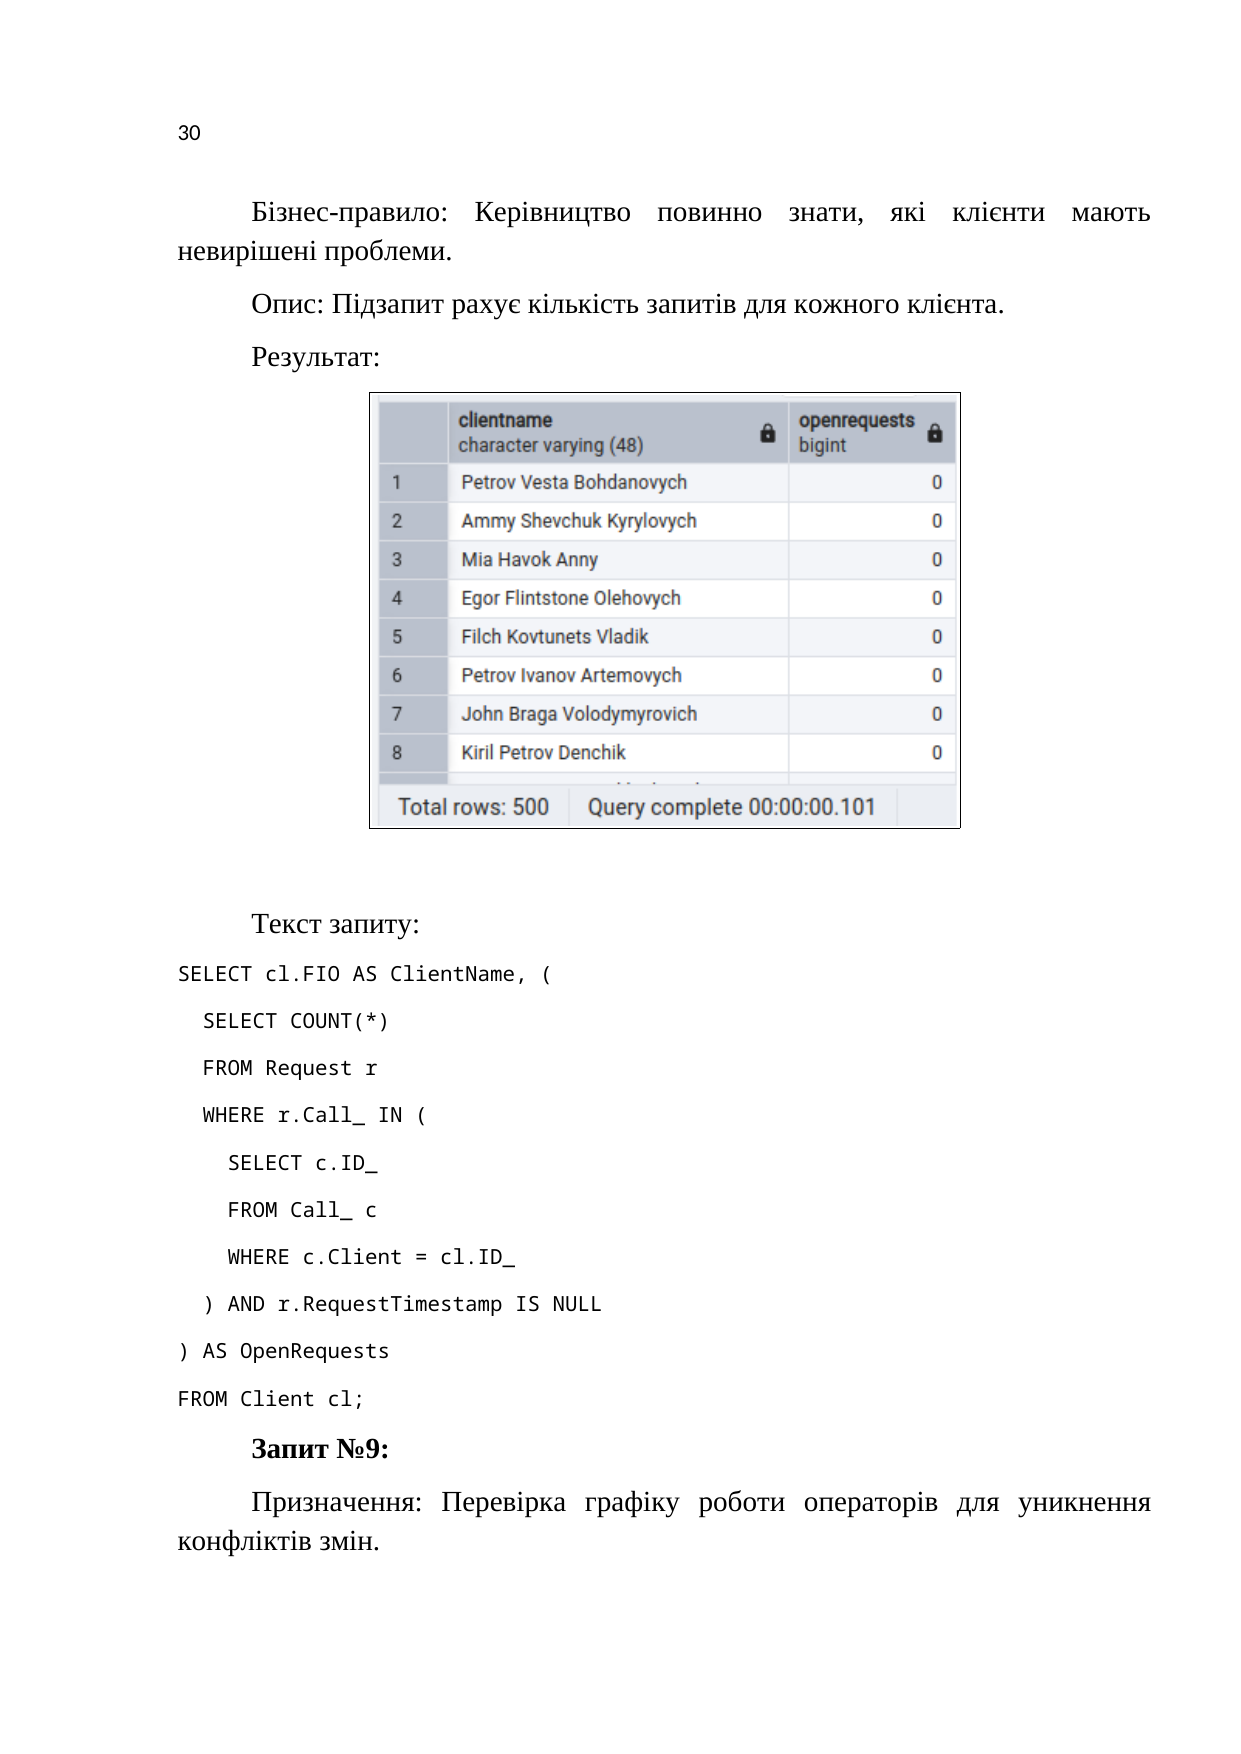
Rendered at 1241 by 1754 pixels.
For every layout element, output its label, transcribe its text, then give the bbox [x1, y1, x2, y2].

text WHERE c.Client = cl.ID_ [177, 1242, 1152, 1271]
text SELECT cl.FIO AS ClientName, ( [177, 959, 1152, 987]
text WHERE r.Call_ IN ( [177, 1101, 1152, 1129]
text Призначення: Перевірка графіку роботи операторів для уникнення конфліктів змін. [177, 1484, 1152, 1556]
text FROM Call_ c [177, 1195, 1152, 1223]
text Результат: [177, 339, 1152, 373]
text Запит №9: [177, 1431, 1152, 1464]
text SELECT c.ID_ [177, 1148, 1152, 1176]
text ) AND r.RequestTimestamp IS NULL [177, 1289, 1152, 1318]
text Опис: Підзапит рахує кількість запитів для кожного клієнта. [177, 286, 1152, 319]
picture [372, 395, 957, 826]
text Текст запиту: [177, 906, 1152, 939]
text FROM Client cl; [177, 1384, 1152, 1412]
text ) AS OpenRequests [177, 1337, 1152, 1365]
text Бізнес-правило: Керівництво повинно знати, які клієнти мають невирішені проблеми. [177, 194, 1152, 266]
text SELECT COUNT(*) [177, 1006, 1152, 1035]
text FROM Request r [177, 1053, 1152, 1082]
